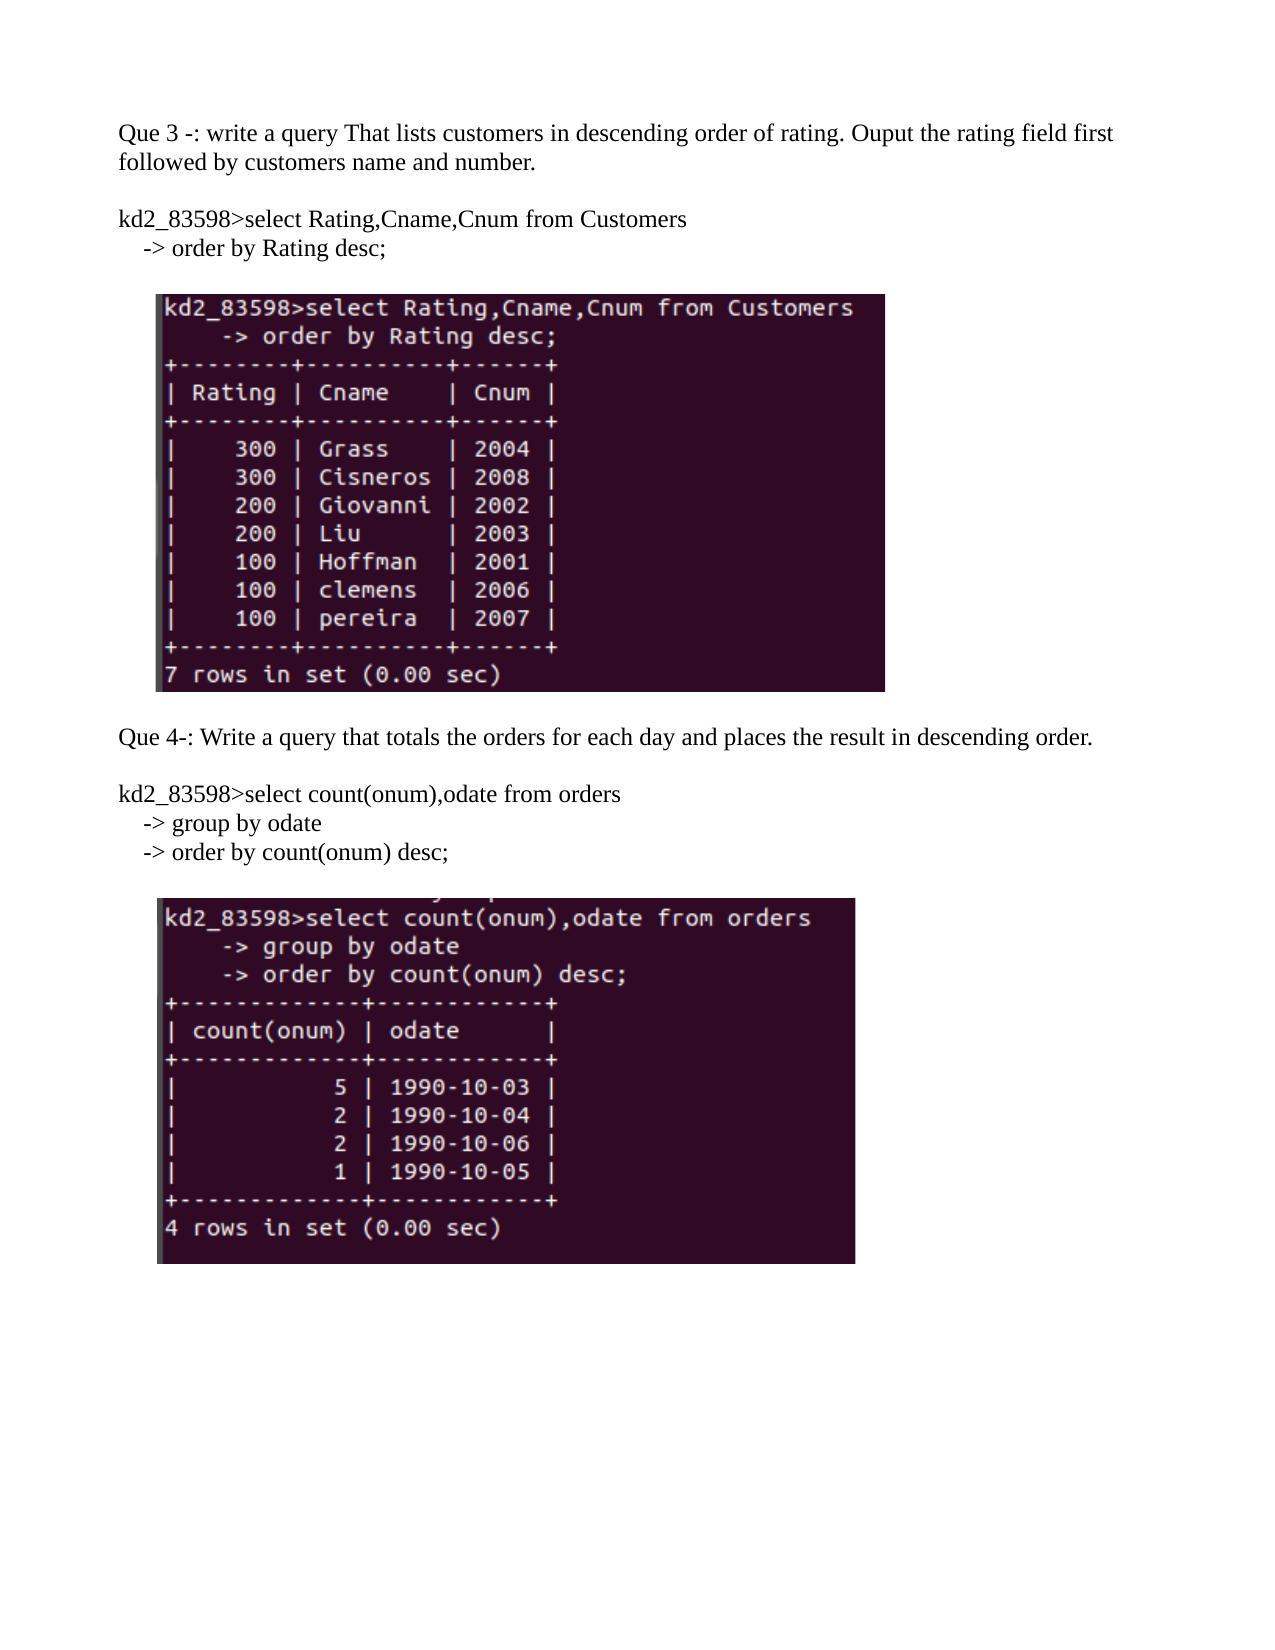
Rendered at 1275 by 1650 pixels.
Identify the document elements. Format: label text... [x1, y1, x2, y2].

text Que 4-: Write a query that totals the orders for each day and places the result in descending order. [118, 722, 1157, 751]
text -> order by count(onum) desc; [118, 837, 1157, 866]
text Que 3 -: write a query That lists customers in descending order of rating. Ouput the rating field first followed by customers name and number. [118, 118, 1157, 176]
text kd2_83598>select Rating,Cname,Cnum from Customers [118, 204, 1157, 233]
text kd2_83598>select count(onum),odate from orders [118, 779, 1157, 808]
text -> group by odate [118, 808, 1157, 837]
picture [157, 898, 856, 1264]
picture [155, 294, 886, 692]
text -> order by Rating desc; [118, 233, 1157, 262]
